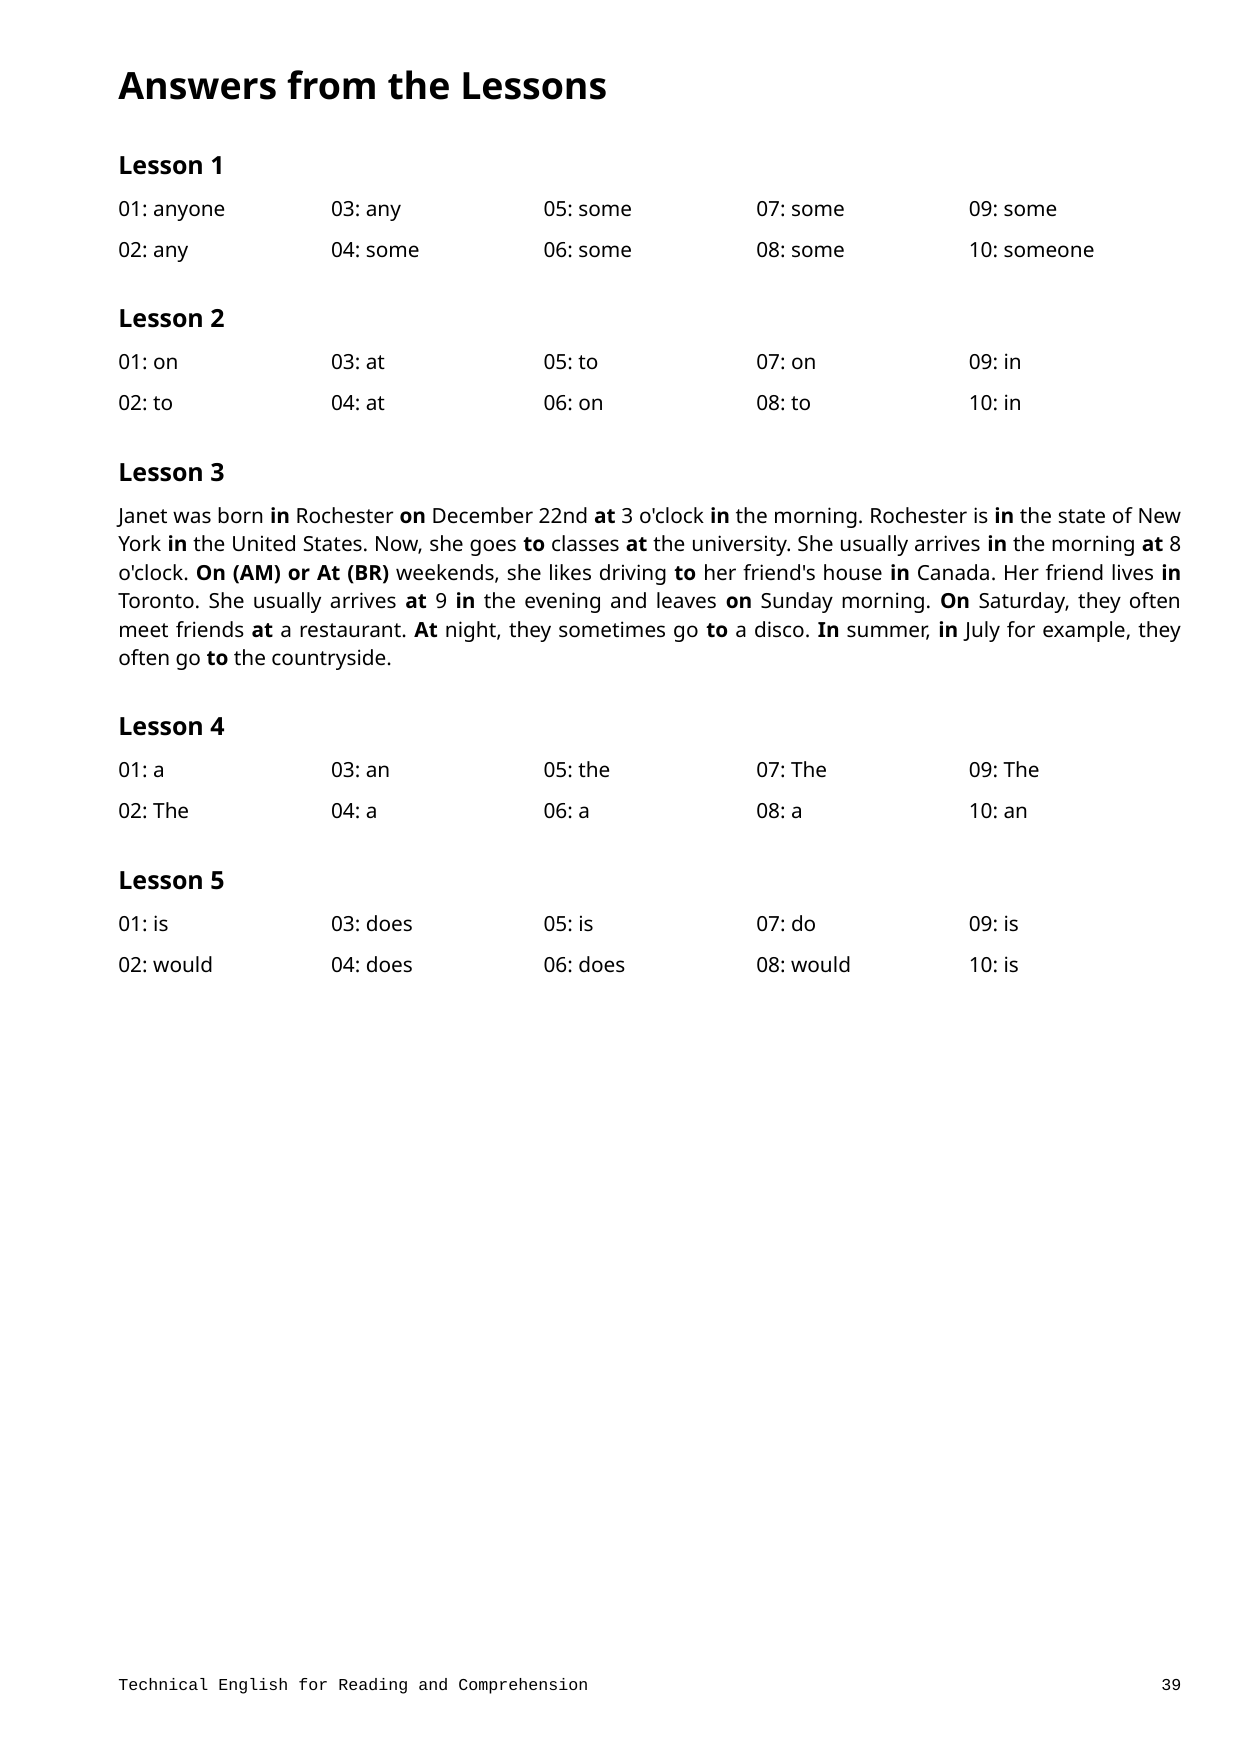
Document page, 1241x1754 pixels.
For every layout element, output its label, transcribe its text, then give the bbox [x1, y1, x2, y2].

text 07: The [756, 756, 968, 784]
text 01: a [118, 756, 331, 784]
text 05: is [543, 909, 756, 937]
text 08: to [756, 388, 968, 417]
text 04: at [331, 388, 543, 417]
subtitle Lesson 3 [118, 454, 1181, 488]
text 02: The [118, 797, 331, 825]
text 05: the [543, 756, 756, 784]
text 09: The [968, 756, 1181, 784]
text 01: anyone [118, 194, 331, 222]
text 07: on [756, 347, 968, 376]
text 01: is [118, 909, 331, 937]
text 08: would [756, 950, 968, 978]
text 08: a [756, 797, 968, 825]
text 03: an [331, 756, 543, 784]
text 04: some [331, 235, 543, 263]
text 03: any [331, 194, 543, 222]
text 02: would [118, 950, 331, 978]
text 08: some [756, 235, 968, 263]
text 09: is [968, 909, 1181, 937]
text 07: some [756, 194, 968, 222]
text 09: in [968, 347, 1181, 376]
text 05: to [543, 347, 756, 376]
text 10: in [968, 388, 1181, 417]
text 01: on [118, 347, 331, 376]
subtitle Lesson 2 [118, 301, 1181, 335]
text 09: some [968, 194, 1181, 222]
text 07: do [756, 909, 968, 937]
subtitle Answers from the Lessons [118, 59, 1181, 110]
text 10: someone [968, 235, 1181, 263]
text 10: is [968, 950, 1181, 978]
text 06: some [543, 235, 756, 263]
text 02: any [118, 235, 331, 263]
text 10: an [968, 797, 1181, 825]
text 03: does [331, 909, 543, 937]
text 05: some [543, 194, 756, 222]
text 04: does [331, 950, 543, 978]
subtitle Lesson 1 [118, 147, 1181, 182]
text 04: a [331, 797, 543, 825]
subtitle Lesson 5 [118, 862, 1181, 897]
text 06: does [543, 950, 756, 978]
text Janet was born in Rochester on December 22nd at 3 o'clock in the morning. Rochester is in the state of New York in the United States. Now, she goes to classes at the university. She usually arrives in the morning at 8 o'clock. On (AM) or At (BR) weekends, she likes driving to her friend's house in Canada. Her friend lives in Toronto. She usually arrives at 9 in the evening and leaves on Sunday morning. On Saturday, they often meet friends at a restaurant. At night, they sometimes go to a disco. In summer, in July for example, they often go to the countryside. [118, 501, 1181, 672]
subtitle Lesson 4 [118, 709, 1181, 743]
text 06: a [543, 797, 756, 825]
text 06: on [543, 388, 756, 417]
text 03: at [331, 347, 543, 376]
text 02: to [118, 388, 331, 417]
